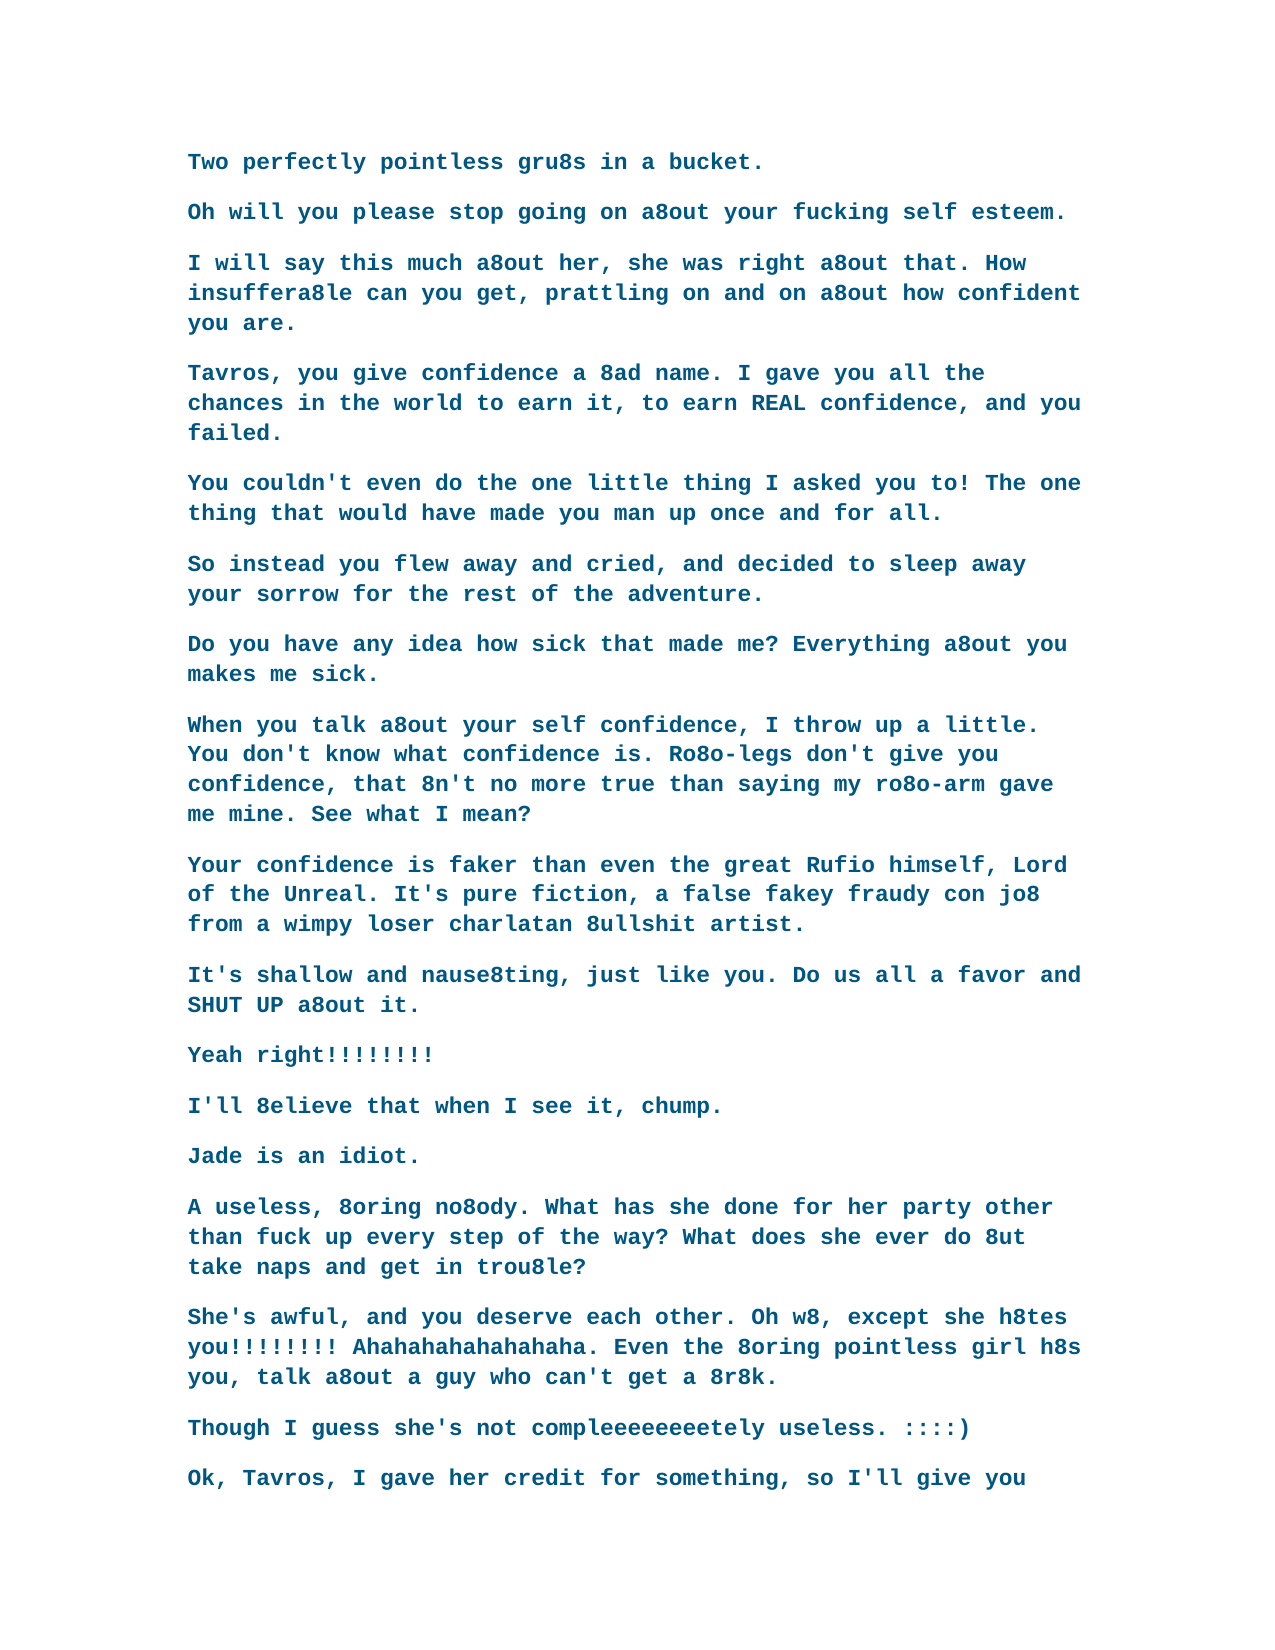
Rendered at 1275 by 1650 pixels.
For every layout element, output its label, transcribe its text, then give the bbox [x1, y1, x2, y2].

text Oh will you please stop going on a8out your fucking self esteem. [187, 201, 1087, 227]
text Two perfectly pointless gru8s in a bucket. [187, 150, 1087, 176]
text So instead you flew away and cried, and decided to sleep away your sorrow for the rest of the adventure. [187, 552, 1087, 608]
text Tavros, you give confidence a 8ad name. I gave you all the chances in the world to earn it, to earn REAL confidence, and you failed. [187, 361, 1087, 447]
text Your confidence is faker than even the great Rufio himself, Lord of the Unreal. It's pure fiction, a false fakey fraudy con jo8 from a wimpy loser charlatan 8ullshit artist. [187, 853, 1087, 938]
text Yeah right!!!!!!!! [187, 1043, 1087, 1069]
text It's shallow and nause8ting, just like you. Do us all a favor and SHUT UP a8out it. [187, 963, 1087, 1019]
text Jade is an idiot. [187, 1145, 1087, 1171]
text Ok, Tavros, I gave her credit for something, so I'll give you [187, 1466, 1087, 1492]
text She's awful, and you deserve each other. Oh w8, except she h8tes you!!!!!!!! Ahahahahahahahaha. Even the 8oring pointless girl h8s you, talk a8out a guy who can't get a 8r8k. [187, 1306, 1087, 1391]
text You couldn't even do the one little thing I asked you to! The one thing that would have made you man up once and for all. [187, 472, 1087, 527]
text I'll 8elieve that when I see it, chump. [187, 1094, 1087, 1120]
text I will say this much a8out her, she was right a8out that. How insuffera8le can you get, prattling on and on a8out how confident you are. [187, 251, 1087, 337]
text A useless, 8oring no8ody. What has she done for her party other than fuck up every step of the way? What does she ever do 8ut take naps and get in trou8le? [187, 1195, 1087, 1281]
text Though I guess she's not compleeeeeeeetely useless. ::::) [187, 1416, 1087, 1442]
text Do you have any idea how sick that made me? Everything a8out you makes me sick. [187, 632, 1087, 688]
text When you talk a8out your self confidence, I throw up a little. You don't know what confidence is. Ro8o-legs don't give you confidence, that 8n't no more true than saying my ro8o-arm gave me mine. See what I mean? [187, 713, 1087, 828]
